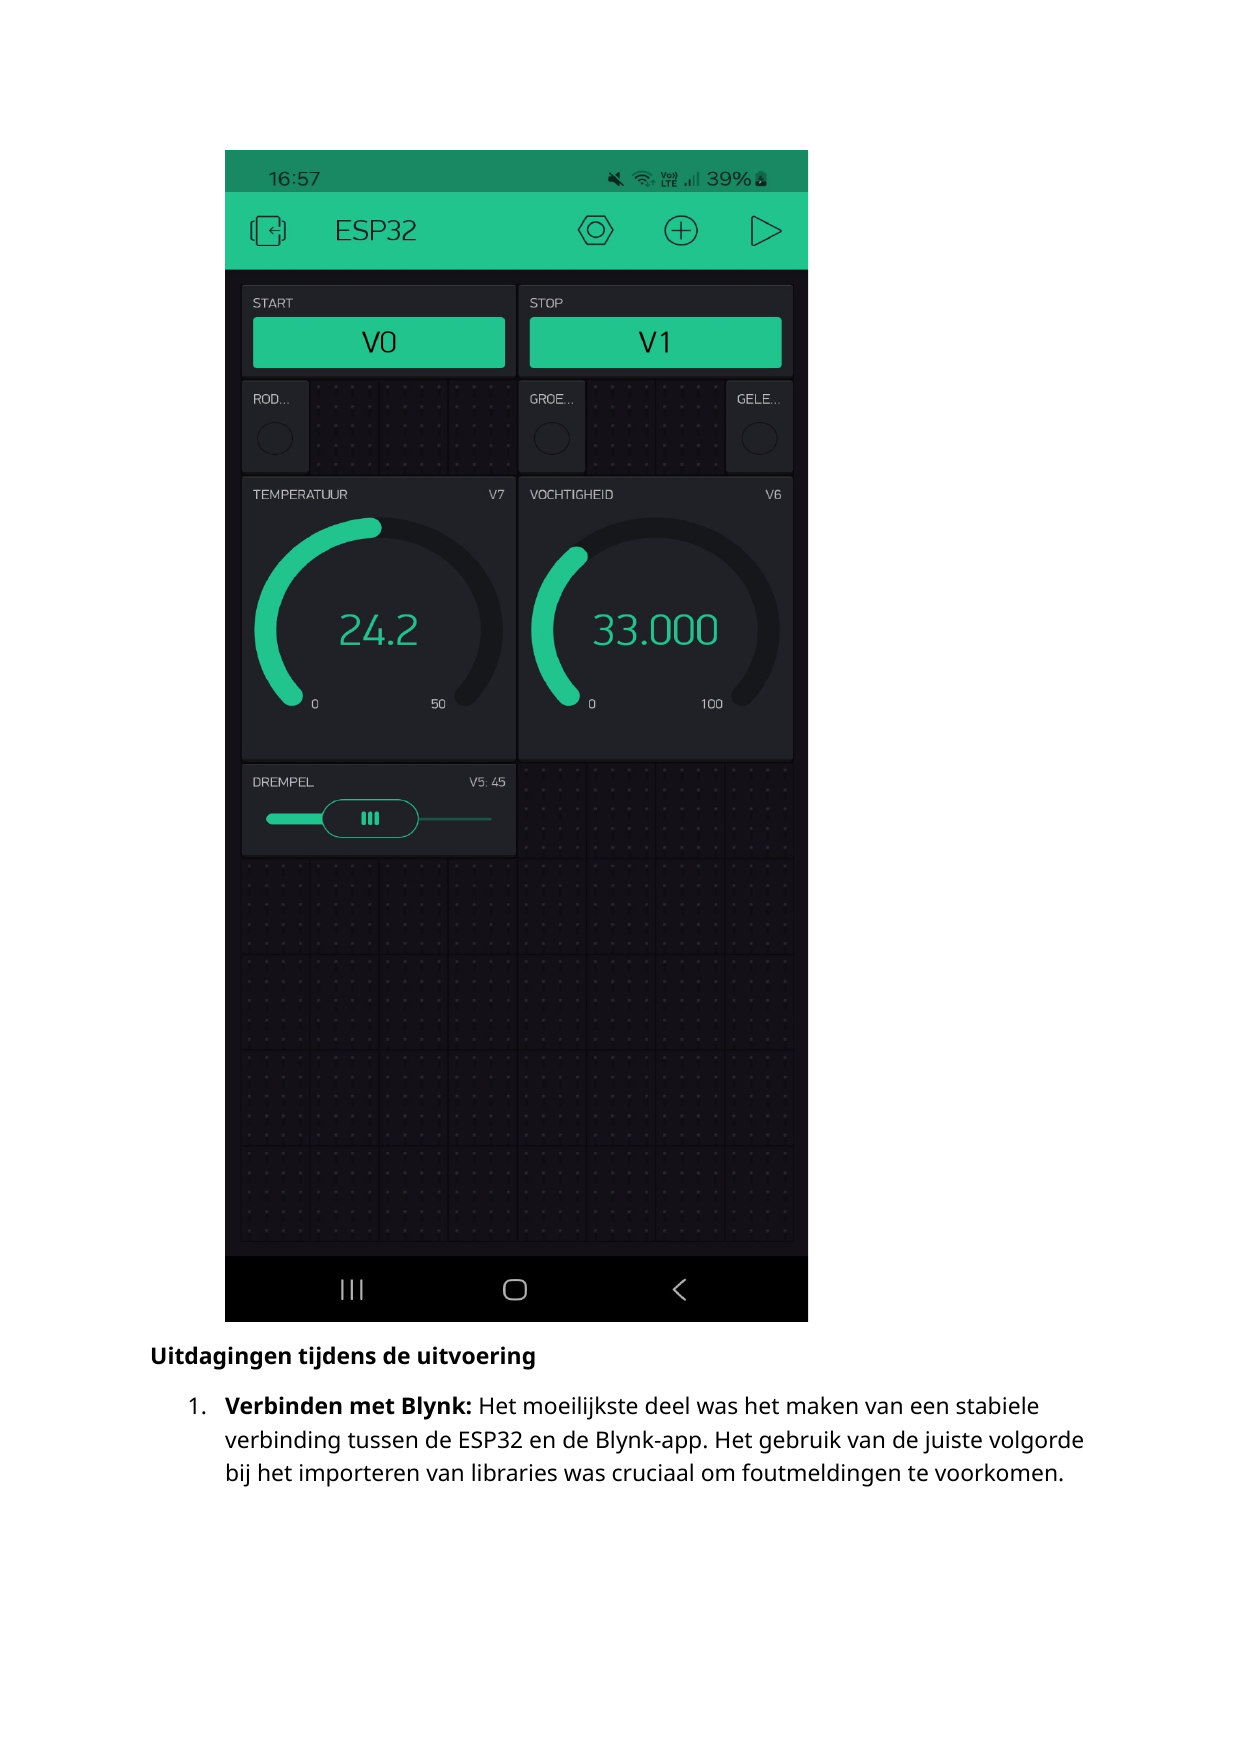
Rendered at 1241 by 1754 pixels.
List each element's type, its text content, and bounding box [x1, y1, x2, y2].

list Verbinden met Blynk: Het moeilijkste deel was het maken van een stabiele verbinding tussen de ESP32 en de Blynk-app. Het gebruik van de juiste volgorde bij het importeren van libraries was cruciaal om foutmeldingen te voorkomen. [187, 1390, 1090, 1488]
text Uitdagingen tijdens de uitvoering [150, 1340, 1090, 1371]
